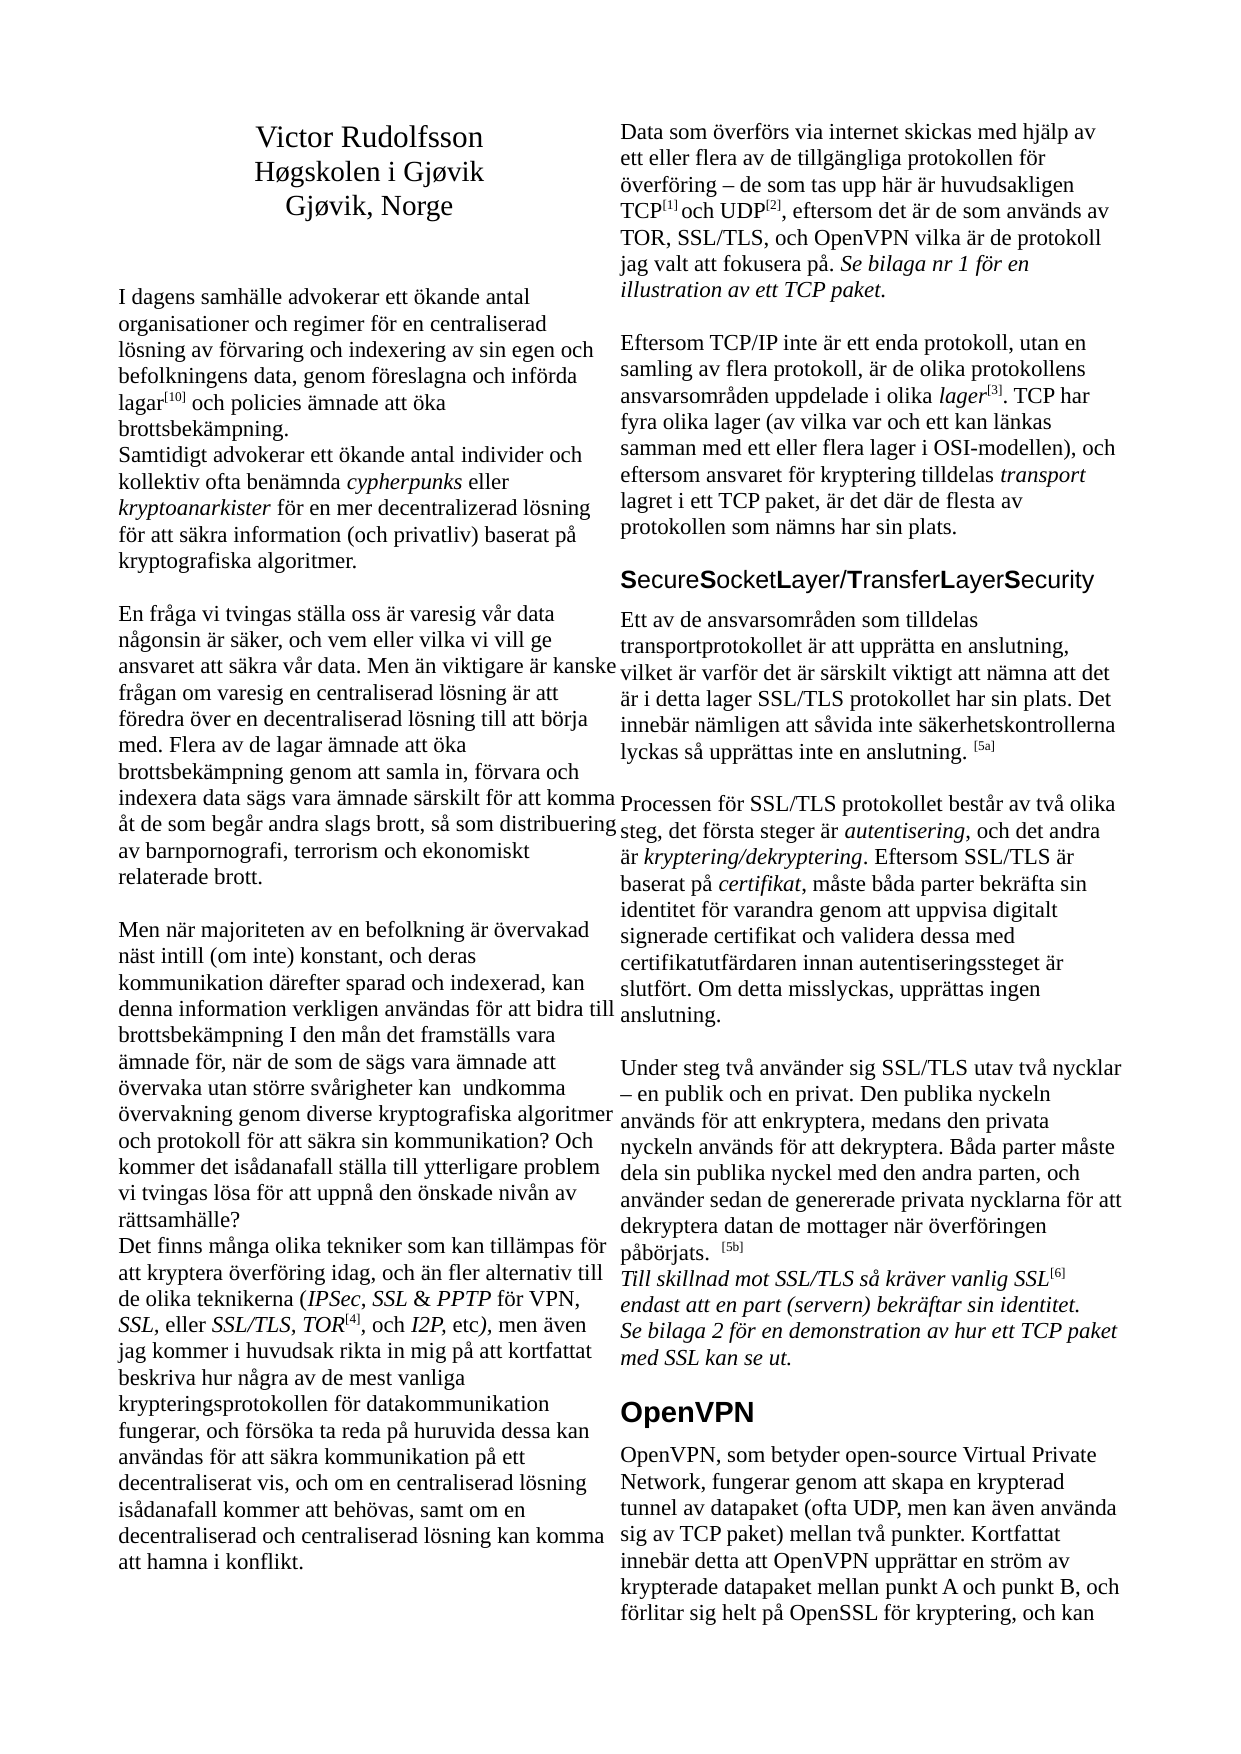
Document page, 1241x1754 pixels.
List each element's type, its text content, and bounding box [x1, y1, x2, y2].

text Samtidigt advokerar ett ökande antal individer och kollektiv ofta benämnda cypherpunks eller kryptoanarkister för en mer decentralizerad lösning för att säkra information (och privatliv) baserat på kryptografiska algoritmer. [118, 442, 620, 573]
text En fråga vi tvingas ställa oss är varesig vår data någonsin är säker, och vem eller vilka vi vill ge ansvaret att säkra vår data. Men än viktigare är kanske frågan om varesig en centraliserad lösning är att föredra över en decentraliserad lösning till att börja med. Flera av de lagar ämnade att öka brottsbekämpning genom att samla in, förvara och indexera data sägs vara ämnade särskilt för att komma åt de som begår andra slags brott, så som distribuering av barnpornografi, terrorism och ekonomiskt relaterade brott. [118, 600, 620, 889]
text Under steg två använder sig SSL/TLS utav två nycklar – en publik och en privat. Den publika nyckeln används för att enkryptera, medans den privata nyckeln används för att dekryptera. Båda parter måste dela sin publika nyckel med den andra parten, och använder sedan de genererade privata nycklarna för att dekryptera datan de mottager när överföringen påbörjats. [5b] [620, 1054, 1122, 1265]
text Till skillnad mot SSL/TLS så kräver vanlig SSL[6] endast att en part (servern) bekräftar sin identitet. [620, 1265, 1122, 1318]
text Høgskolen i Gjøvik [118, 154, 620, 188]
text Data som överförs via internet skickas med hjälp av ett eller flera av de tillgängliga protokollen för överföring – de som tas upp här är huvudsakligen TCP[1] och UDP[2], eftersom det är de som används av TOR, SSL/TLS, och OpenVPN vilka är de protokoll jag valt att fokusera på. Se bilaga nr 1 för en illustration av ett TCP paket. [620, 118, 1122, 303]
text Processen för SSL/TLS protokollet består av två olika steg, det första steger är autentisering, och det andra är kryptering/dekryptering. Eftersom SSL/TLS är baserat på certifikat, måste båda parter bekräfta sin identitet för varandra genom att uppvisa digitalt signerade certifikat och validera dessa med certifikatutfärdaren innan autentiseringssteget är slutfört. Om detta misslyckas, upprättas ingen anslutning. [620, 791, 1122, 1028]
text Se bilaga 2 för en demonstration av hur ett TCP paket med SSL kan se ut. [620, 1318, 1122, 1370]
text I dagens samhälle advokerar ett ökande antal organisationer och regimer för en centraliserad lösning av förvaring och indexering av sin egen och befolkningens data, genom föreslagna och införda lagar[10] och policies ämnade att öka brottsbekämpning. [118, 283, 620, 442]
text Det finns många olika tekniker som kan tillämpas för att kryptera överföring idag, och än fler alternativ till de olika teknikerna (IPSec, SSL & PPTP för VPN, SSL, eller SSL/TLS, TOR[4], och I2P, etc), men även jag kommer i huvudsak rikta in mig på att kortfattat beskriva hur några av de mest vanliga krypteringsprotokollen för datakommunikation fungerar, och försöka ta reda på huruvida dessa kan användas för att säkra kommunikation på ett decentraliserat vis, och om en centraliserad lösning isådanafall kommer att behövas, samt om en decentraliserad och centraliserad lösning kan komma att hamna i konflikt. [118, 1232, 620, 1575]
text OpenVPN, som betyder open-source Virtual Private Network, fungerar genom att skapa en krypterad tunnel av datapaket (ofta UDP, men kan även använda sig av TCP paket) mellan två punkter. Kortfattat innebär detta att OpenVPN upprättar en ström av krypterade datapaket mellan punkt A och punkt B, och förlitar sig helt på OpenSSL för kryptering, och kan [620, 1441, 1122, 1626]
subtitle SecureSocketLayer/TransferLayerSecurity [620, 565, 1122, 593]
text Victor Rudolfsson [118, 118, 620, 154]
text Eftersom TCP/IP inte är ett enda protokoll, utan en samling av flera protokoll, är de olika protokollens ansvarsområden uppdelade i olika lager[3]. TCP har fyra olika lager (av vilka var och ett kan länkas samman med ett eller flera lager i OSI-modellen), och eftersom ansvaret för kryptering tilldelas transport lagret i ett TCP paket, är det där de flesta av protokollen som nämns har sin plats. [620, 329, 1122, 540]
text Men när majoriteten av en befolkning är övervakad näst intill (om inte) konstant, och deras kommunikation därefter sparad och indexerad, kan denna information verkligen användas för att bidra till brottsbekämpning I den mån det framställs vara ämnade för, när de som de sägs vara ämnade att övervaka utan större svårigheter kan undkomma övervakning genom diverse kryptografiska algoritmer och protokoll för att säkra sin kommunikation? Och kommer det isådanafall ställa till ytterligare problem vi tvingas lösa för att uppnå den önskade nivån av rättsamhälle? [118, 916, 620, 1232]
text Ett av de ansvarsområden som tilldelas transportprotokollet är att upprätta en anslutning, vilket är varför det är särskilt viktigt att nämna att det är i detta lager SSL/TLS protokollet har sin plats. Det innebär nämligen att såvida inte säkerhetskontrollerna lyckas så upprättas inte en anslutning. [5a] [620, 606, 1122, 764]
subtitle OpenVPN [620, 1395, 1122, 1429]
text Gjøvik, Norge [118, 188, 620, 221]
